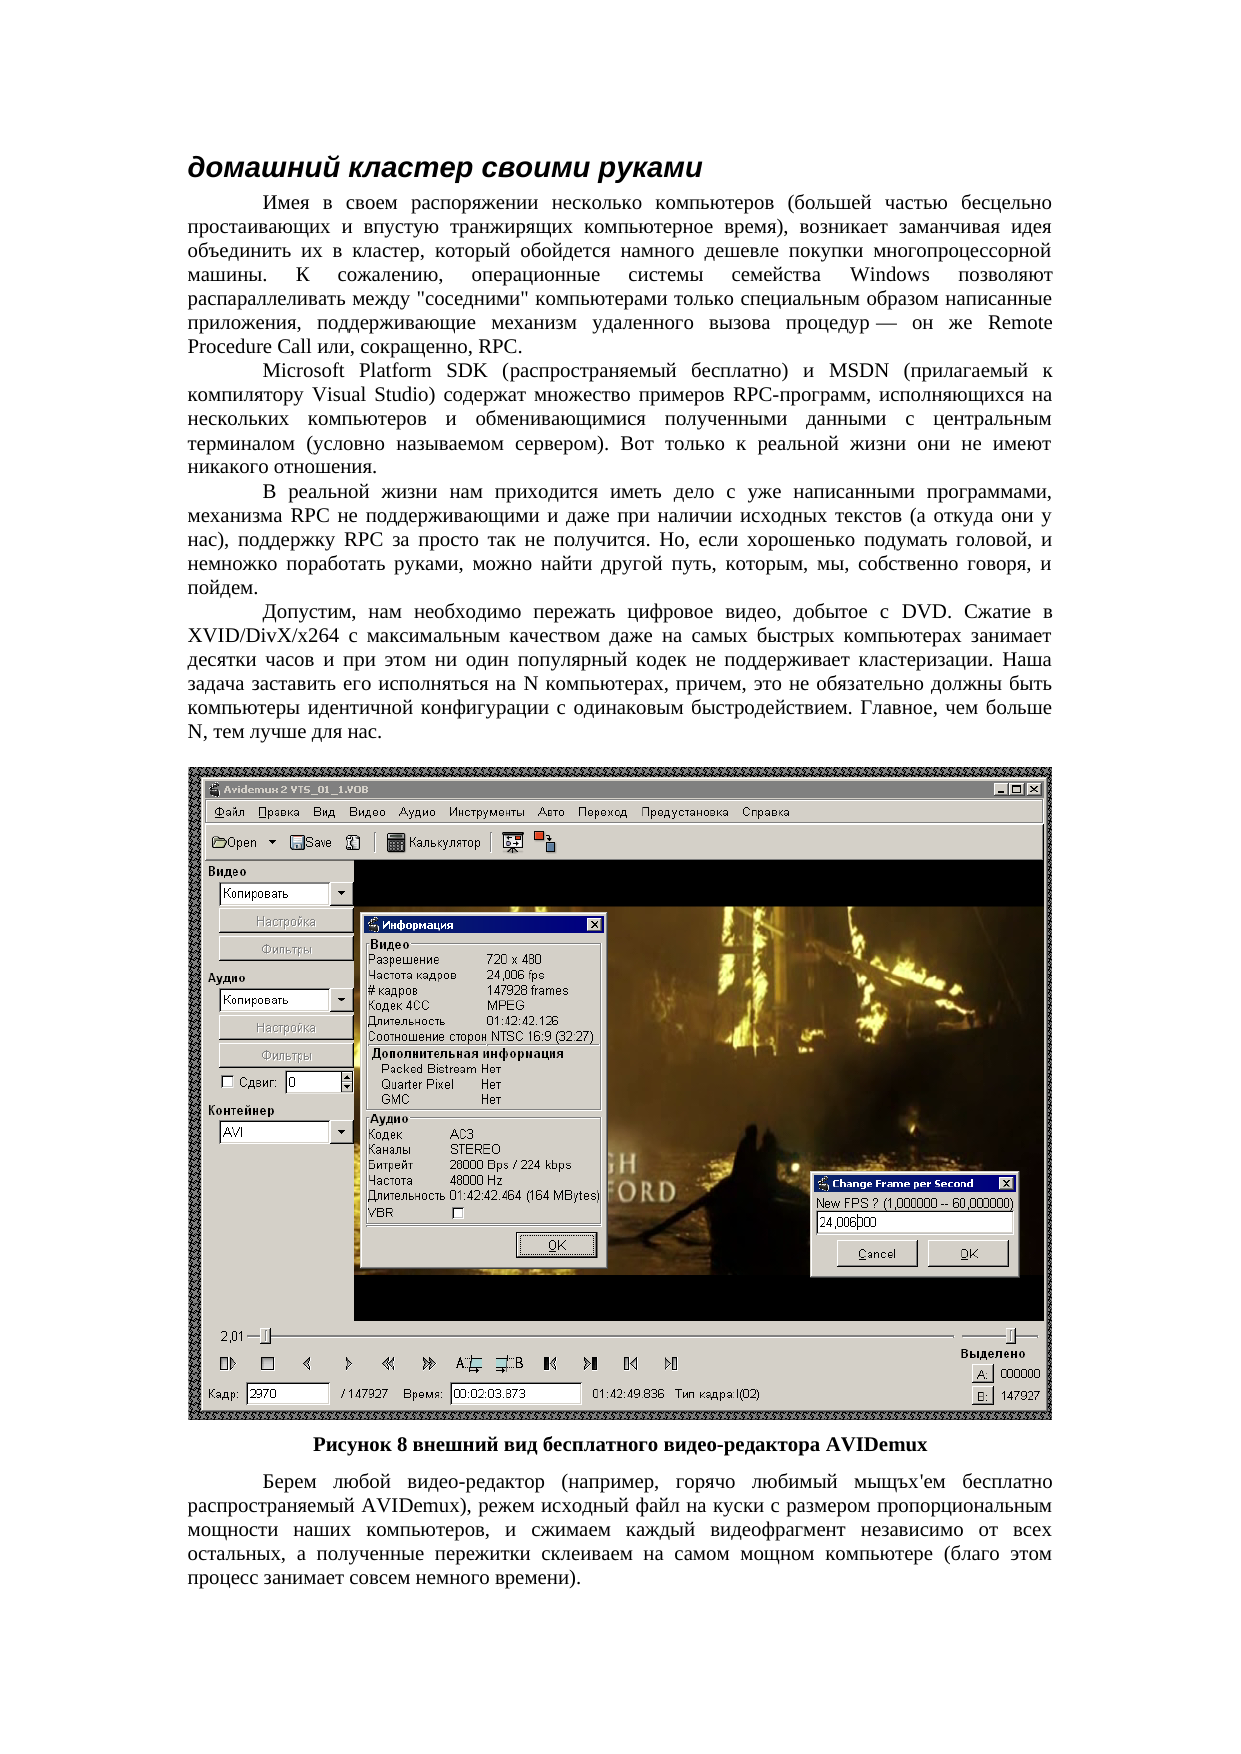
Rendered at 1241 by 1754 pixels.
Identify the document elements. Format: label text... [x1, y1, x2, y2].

text Допустим, нам необходимо пережать цифровое видео, добытое с DVD. Сжатие в XVID/DivX/x264 с максимальным качеством даже на самых быстрых компьютерах занимает десятки часов и при этом ни один популярный кодек не поддерживает кластеризации. Наша задача заставить его исполняться на N компьютерах, причем, это не обязательно должны быть компьютеры идентичной конфигурации с одинаковым быстродействием. Главное, чем больше N, тем лучше для нас. [187, 599, 1053, 743]
text Имея в своем распоряжении несколько компьютеров (большей частью бесцельно простаивающих и впустую транжирящих компьютерное время), возникает заманчивая идея объединить их в кластер, который обойдется намного дешевле покупки многопроцессорной машины. К сожалению, операционные системы семейства Windows позволяют распараллеливать между "соседними" компьютерами только специальным образом написанные приложения, поддерживающие механизм удаленного вызова процедур — он же Remote Procedure Call или, сокращенно, RPC. [187, 190, 1053, 358]
subtitle домашний кластер своими руками [187, 150, 1053, 183]
text Берем любой видео-редактор (например, горячо любимый мыщъх'ем бесплатно распространяемый AVIDemux), режем исходный файл на куски с размером пропорциональным мощности наших компьютеров, и сжимаем каждый видеофрагмент независимо от всех остальных, а полученные пережитки склеиваем на самом мощном компьютере (благо этом процесс занимает совсем немного времени). [187, 1468, 1053, 1589]
text Microsoft Platform SDK (распространяемый бесплатно) и MSDN (прилагаемый к компилятору Visual Studio) содержат множество примеров RPC-программ, исполняющихся на нескольких компьютеров и обменивающимися полученными данными с центральным терминалом (условно называемом сервером). Вот только к реальной жизни они не имеют никакого отношения. [187, 358, 1053, 478]
picture [188, 767, 1052, 1420]
text Рисунок 8 внешний вид бесплатного видео-редактора AVIDemux [187, 1432, 1053, 1456]
text В реальной жизни нам приходится иметь дело с уже написанными программами, механизма RPC не поддерживающими и даже при наличии исходных текстов (а откуда они у нас), поддержку RPC за просто так не получится. Но, если хорошенько подумать головой, и немножко поработать руками, можно найти другой путь, которым, мы, собственно говоря, и пойдем. [187, 478, 1053, 599]
